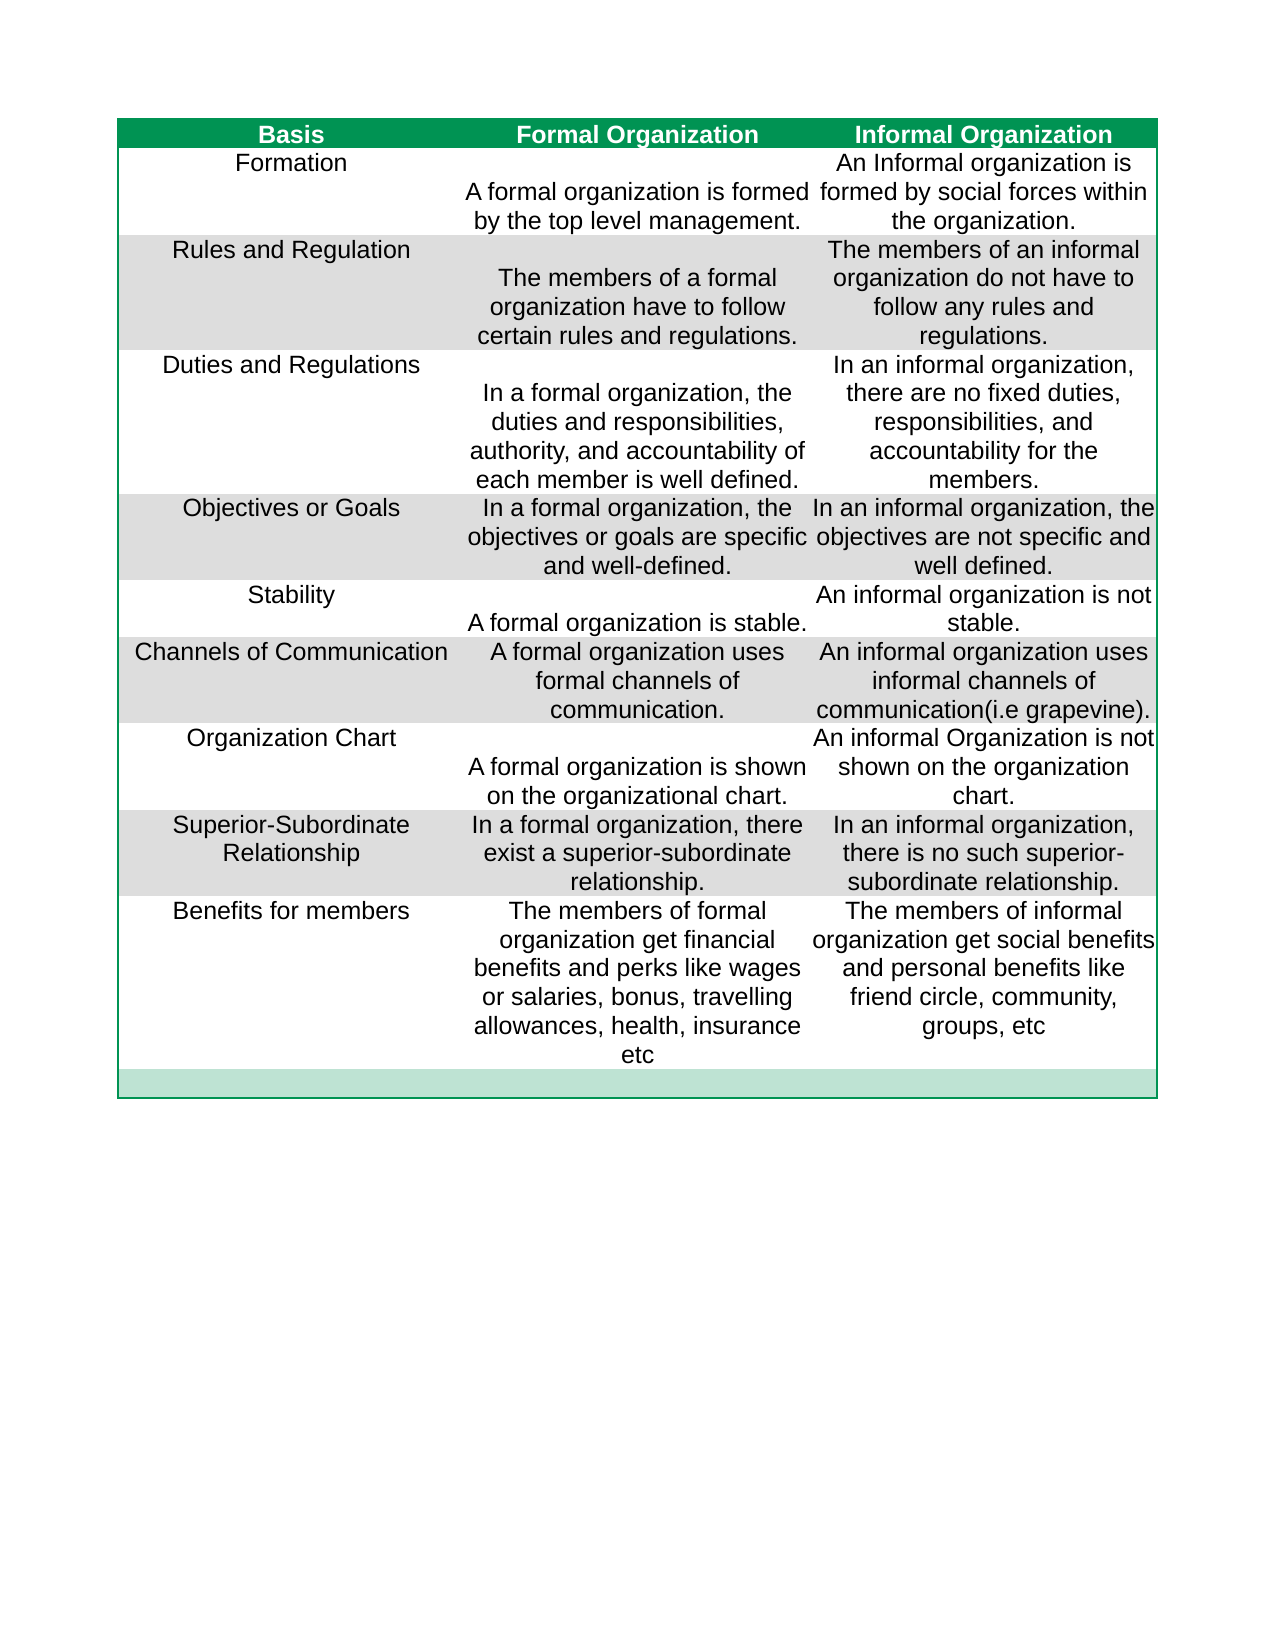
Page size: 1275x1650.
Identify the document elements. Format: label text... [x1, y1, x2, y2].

table_cell Organization Chart [119, 724, 464, 810]
table_cell [119, 1069, 464, 1097]
table_cell In an informal organization, there is no such superior-subordinate relationship. [811, 810, 1156, 896]
table_header Formal Organization [464, 120, 811, 148]
table_cell In a formal organization, the duties and responsibilities, authority, and accountability of each member is well defined. [464, 350, 811, 493]
table_cell In a formal organization, there exist a superior-subordinate relationship. [464, 810, 811, 896]
table_cell Stability [119, 580, 464, 637]
table_cell A formal organization is stable. [464, 580, 811, 637]
table_cell Benefits for members [119, 896, 464, 1068]
table_header Basis [119, 120, 464, 148]
table_cell Channels of Communication [119, 637, 464, 723]
table_cell Objectives or Goals [119, 494, 464, 580]
table_cell [811, 1069, 1156, 1097]
table_cell The members of informal organization get social benefits and personal benefits like friend circle, community, groups, etc [811, 896, 1156, 1068]
table_cell An Informal organization is formed by social forces within the organization. [811, 149, 1156, 235]
table_cell The members of a formal organization have to follow certain rules and regulations. [464, 235, 811, 350]
table_cell In an informal organization, there are no fixed duties, responsibilities, and accountability for the members. [811, 350, 1156, 493]
table_cell An informal Organization is not shown on the organization chart. [811, 724, 1156, 810]
table_cell Superior-Subordinate Relationship [119, 810, 464, 896]
table_cell A formal organization is shown on the organizational chart. [464, 724, 811, 810]
table_header Informal Organization [811, 120, 1156, 148]
table_cell A formal organization uses formal channels of communication. [464, 637, 811, 723]
table_cell An informal organization uses informal channels of communication(i.e grapevine). [811, 637, 1156, 723]
table_cell Formation [119, 149, 464, 235]
table_cell The members of formal organization get financial benefits and perks like wages or salaries, bonus, travelling allowances, health, insurance etc [464, 896, 811, 1068]
table_cell A formal organization is formed by the top level management. [464, 149, 811, 235]
table_cell In an informal organization, the objectives are not specific and well defined. [811, 494, 1156, 580]
table_cell [464, 1069, 811, 1097]
table_cell Rules and Regulation [119, 235, 464, 350]
table_cell Duties and Regulations [119, 350, 464, 493]
table_cell In a formal organization, the objectives or goals are specific and well-defined. [464, 494, 811, 580]
table_cell An informal organization is not stable. [811, 580, 1156, 637]
table_cell The members of an informal organization do not have to follow any rules and regulations. [811, 235, 1156, 350]
